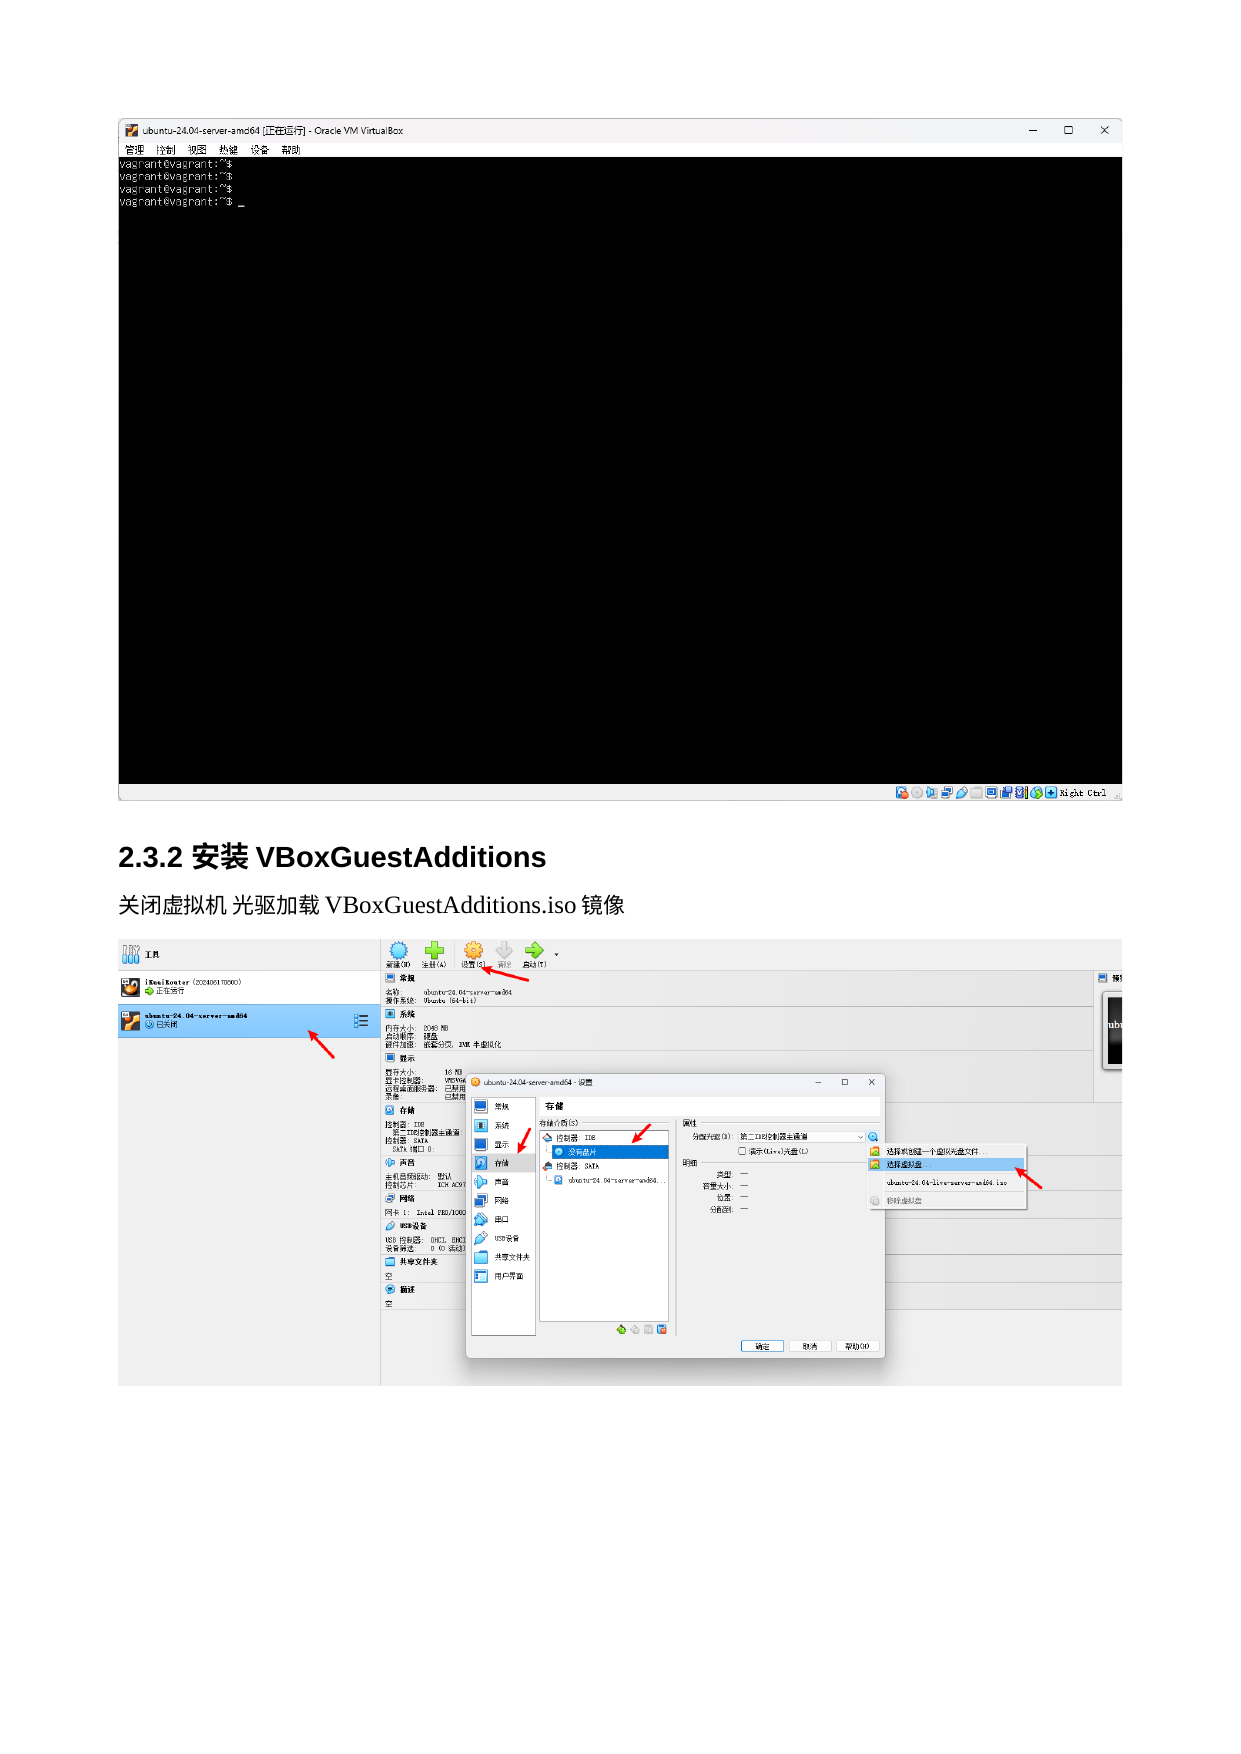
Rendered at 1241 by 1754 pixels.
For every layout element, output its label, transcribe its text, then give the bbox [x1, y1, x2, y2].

text 关闭虚拟机 光驱加载VBoxGuestAdditions.iso镜像 [118, 888, 1122, 920]
subtitle 2.3.2 安装VBoxGuestAdditions [118, 833, 1122, 876]
picture [118, 118, 1123, 801]
picture [118, 939, 1123, 1386]
